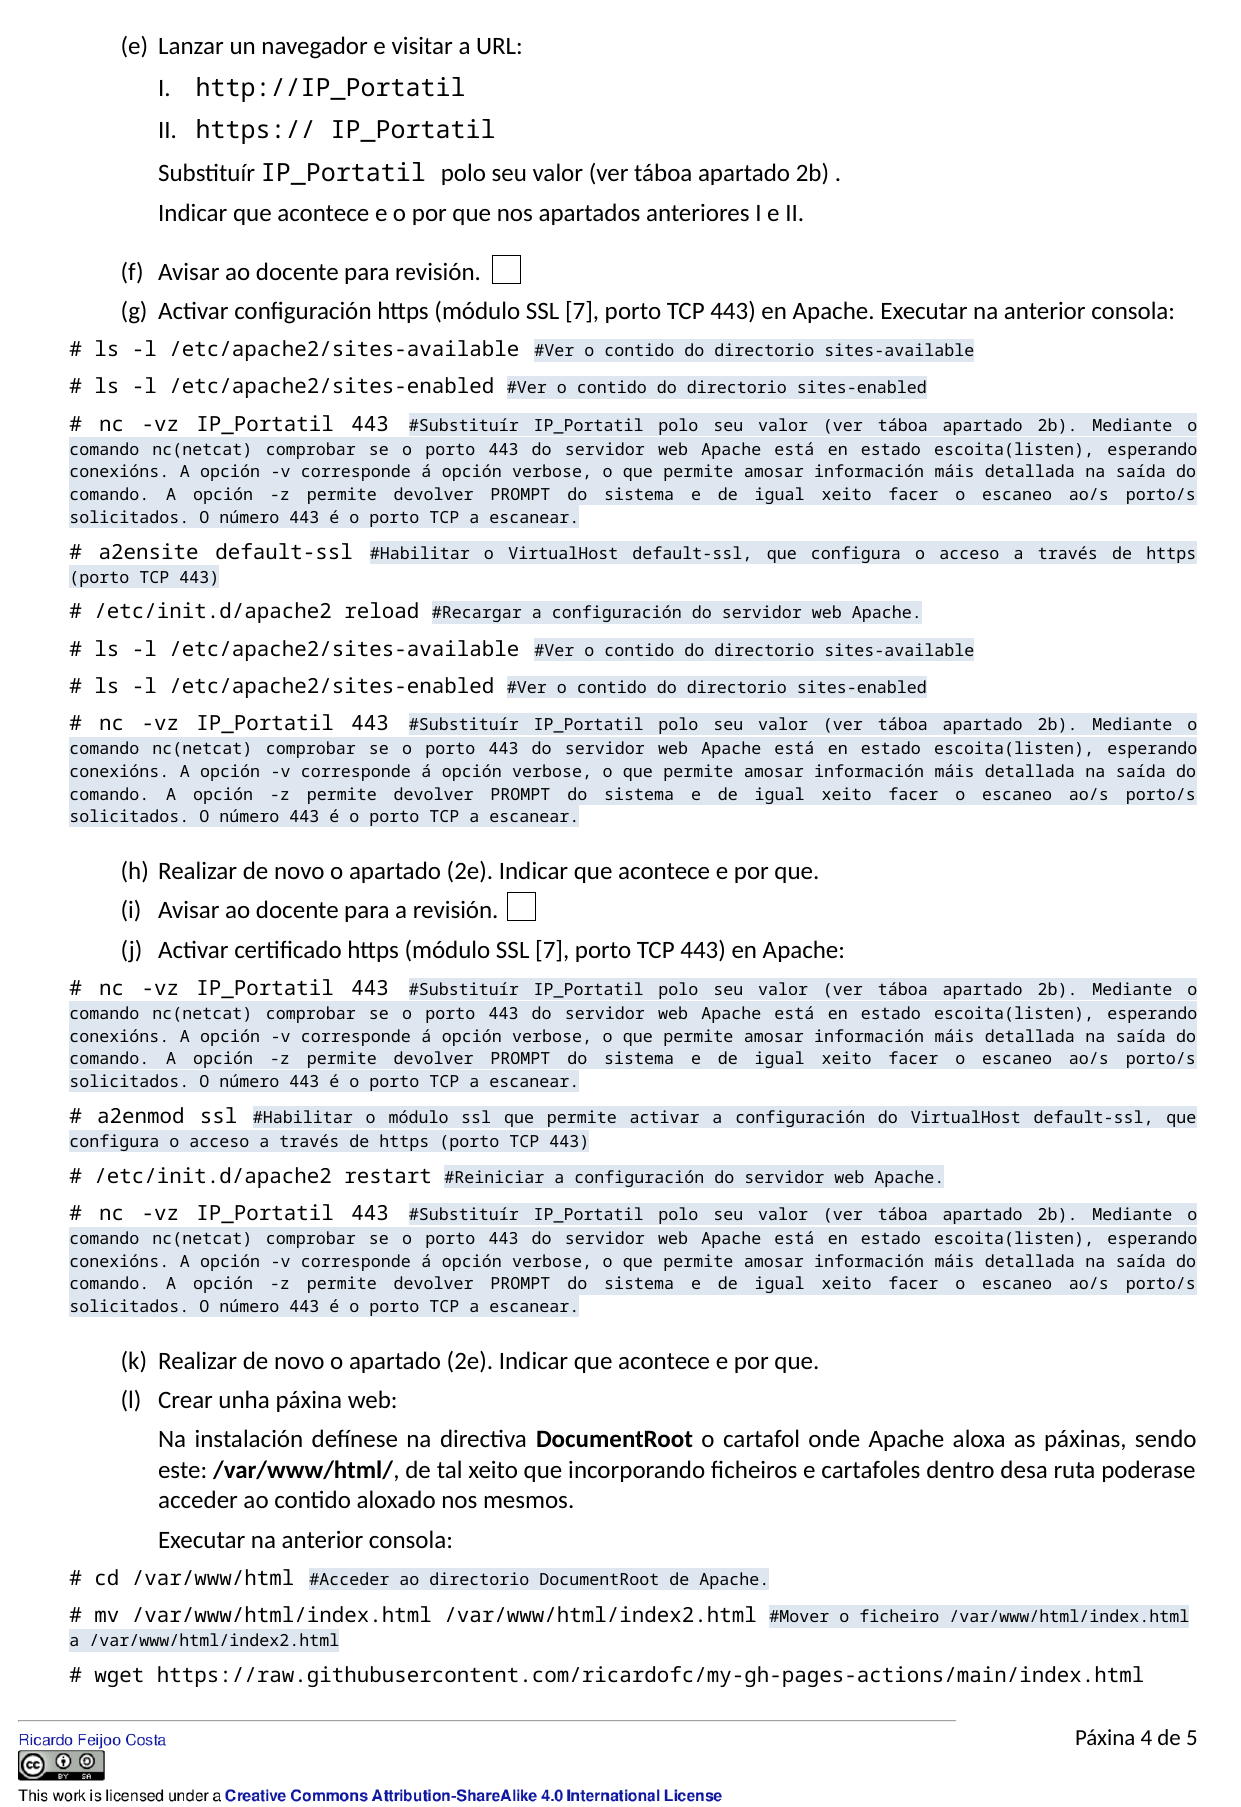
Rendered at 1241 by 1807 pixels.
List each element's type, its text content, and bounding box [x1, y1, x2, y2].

list # ls -l /etc/apache2/sites-enabled #Ver o contido do directorio sites-enabled [34, 671, 1197, 699]
list Realizar de novo o apartado (2e). Indicar que acontece e por que. [120, 855, 1197, 886]
list # /etc/init.d/apache2 restart #Reiniciar a configuración do servidor web Apache. [34, 1161, 1197, 1189]
list Lanzar un navegador e visitar a URL: [120, 30, 1197, 60]
list Avisar ao docente para a revisión. [120, 894, 1197, 925]
list # ls -l /etc/apache2/sites-available #Ver o contido do directorio sites-available [34, 634, 1197, 662]
list # ls -l /etc/apache2/sites-enabled #Ver o contido do directorio sites-enabled [34, 372, 1197, 400]
list # nc -vz IP_Portatil 443 #Substituír IP_Portatil polo seu valor (ver táboa apartado 2b). Mediante o comando nc(netcat) comprobar se o porto 443 do servidor web Apache está en estado escoita(listen), esperando conexións. A opción -v corresponde á opción verbose, o que permite amosar información máis detallada na saída do comando. A opción -z permite devolver PROMPT do sistema e de igual xeito facer o escaneo ao/s porto/s solicitados. O número 443 é o porto TCP a escanear. [34, 409, 1197, 528]
list # mv /var/www/html/index.html /var/www/html/index2.html #Mover o ficheiro /var/www/html/index.html a /var/www/html/index2.html [34, 1600, 1197, 1652]
list # a2ensite default-ssl #Habilitar o VirtualHost default-ssl, que configura o acceso a través de https (porto TCP 443) [34, 537, 1197, 588]
list Crear unha páxina web: [120, 1384, 1197, 1415]
list Substituír IP_Portatil polo seu valor (ver táboa apartado 2b) . [120, 155, 1197, 189]
list Activar configuración https (módulo SSL [7], porto TCP 443) en Apache. Executar na anterior consola: [120, 295, 1197, 326]
list Activar certificado https (módulo SSL [7], porto TCP 443) en Apache: [120, 934, 1197, 964]
list # nc -vz IP_Portatil 443 #Substituír IP_Portatil polo seu valor (ver táboa apartado 2b). Mediante o comando nc(netcat) comprobar se o porto 443 do servidor web Apache está en estado escoita(listen), esperando conexións. A opción -v corresponde á opción verbose, o que permite amosar información máis detallada na saída do comando. A opción -z permite devolver PROMPT do sistema e de igual xeito facer o escaneo ao/s porto/s solicitados. O número 443 é o porto TCP a escanear. [34, 1198, 1197, 1317]
list # wget https://raw.githubusercontent.com/ricardofc/my-gh-pages-actions/main/index.html [34, 1660, 1197, 1689]
list # nc -vz IP_Portatil 443 #Substituír IP_Portatil polo seu valor (ver táboa apartado 2b). Mediante o comando nc(netcat) comprobar se o porto 443 do servidor web Apache está en estado escoita(listen), esperando conexións. A opción -v corresponde á opción verbose, o que permite amosar información máis detallada na saída do comando. A opción -z permite devolver PROMPT do sistema e de igual xeito facer o escaneo ao/s porto/s solicitados. O número 443 é o porto TCP a escanear. [34, 708, 1197, 827]
list Executar na anterior consola: [120, 1524, 1197, 1554]
list Na instalación defínese na directiva DocumentRoot o cartafol onde Apache aloxa as páxinas, sendo este: /var/www/html/, de tal xeito que incorporando ficheiros e cartafoles dentro desa ruta poderase acceder ao contido aloxado nos mesmos. [120, 1424, 1197, 1515]
list # nc -vz IP_Portatil 443 #Substituír IP_Portatil polo seu valor (ver táboa apartado 2b). Mediante o comando nc(netcat) comprobar se o porto 443 do servidor web Apache está en estado escoita(listen), esperando conexións. A opción -v corresponde á opción verbose, o que permite amosar información máis detallada na saída do comando. A opción -z permite devolver PROMPT do sistema e de igual xeito facer o escaneo ao/s porto/s solicitados. O número 443 é o porto TCP a escanear. [34, 973, 1197, 1092]
list Indicar que acontece e o por que nos apartados anteriores I e II. [120, 198, 1197, 228]
list # cd /var/www/html #Acceder ao directorio DocumentRoot de Apache. [34, 1563, 1197, 1592]
list # ls -l /etc/apache2/sites-available #Ver o contido do directorio sites-available [34, 334, 1197, 363]
list http://IP_Portatil [158, 69, 1197, 103]
list Avisar ao docente para revisión. [120, 256, 1197, 286]
list # a2enmod ssl #Habilitar o módulo ssl que permite activar a configuración do VirtualHost default-ssl, que configura o acceso a través de https (porto TCP 443) [34, 1101, 1197, 1152]
list # /etc/init.d/apache2 reload #Recargar a configuración do servidor web Apache. [34, 597, 1197, 625]
picture [8, 1715, 957, 1806]
list Realizar de novo o apartado (2e). Indicar que acontece e por que. [120, 1345, 1197, 1376]
list https:// IP_Portatil [158, 112, 1197, 146]
